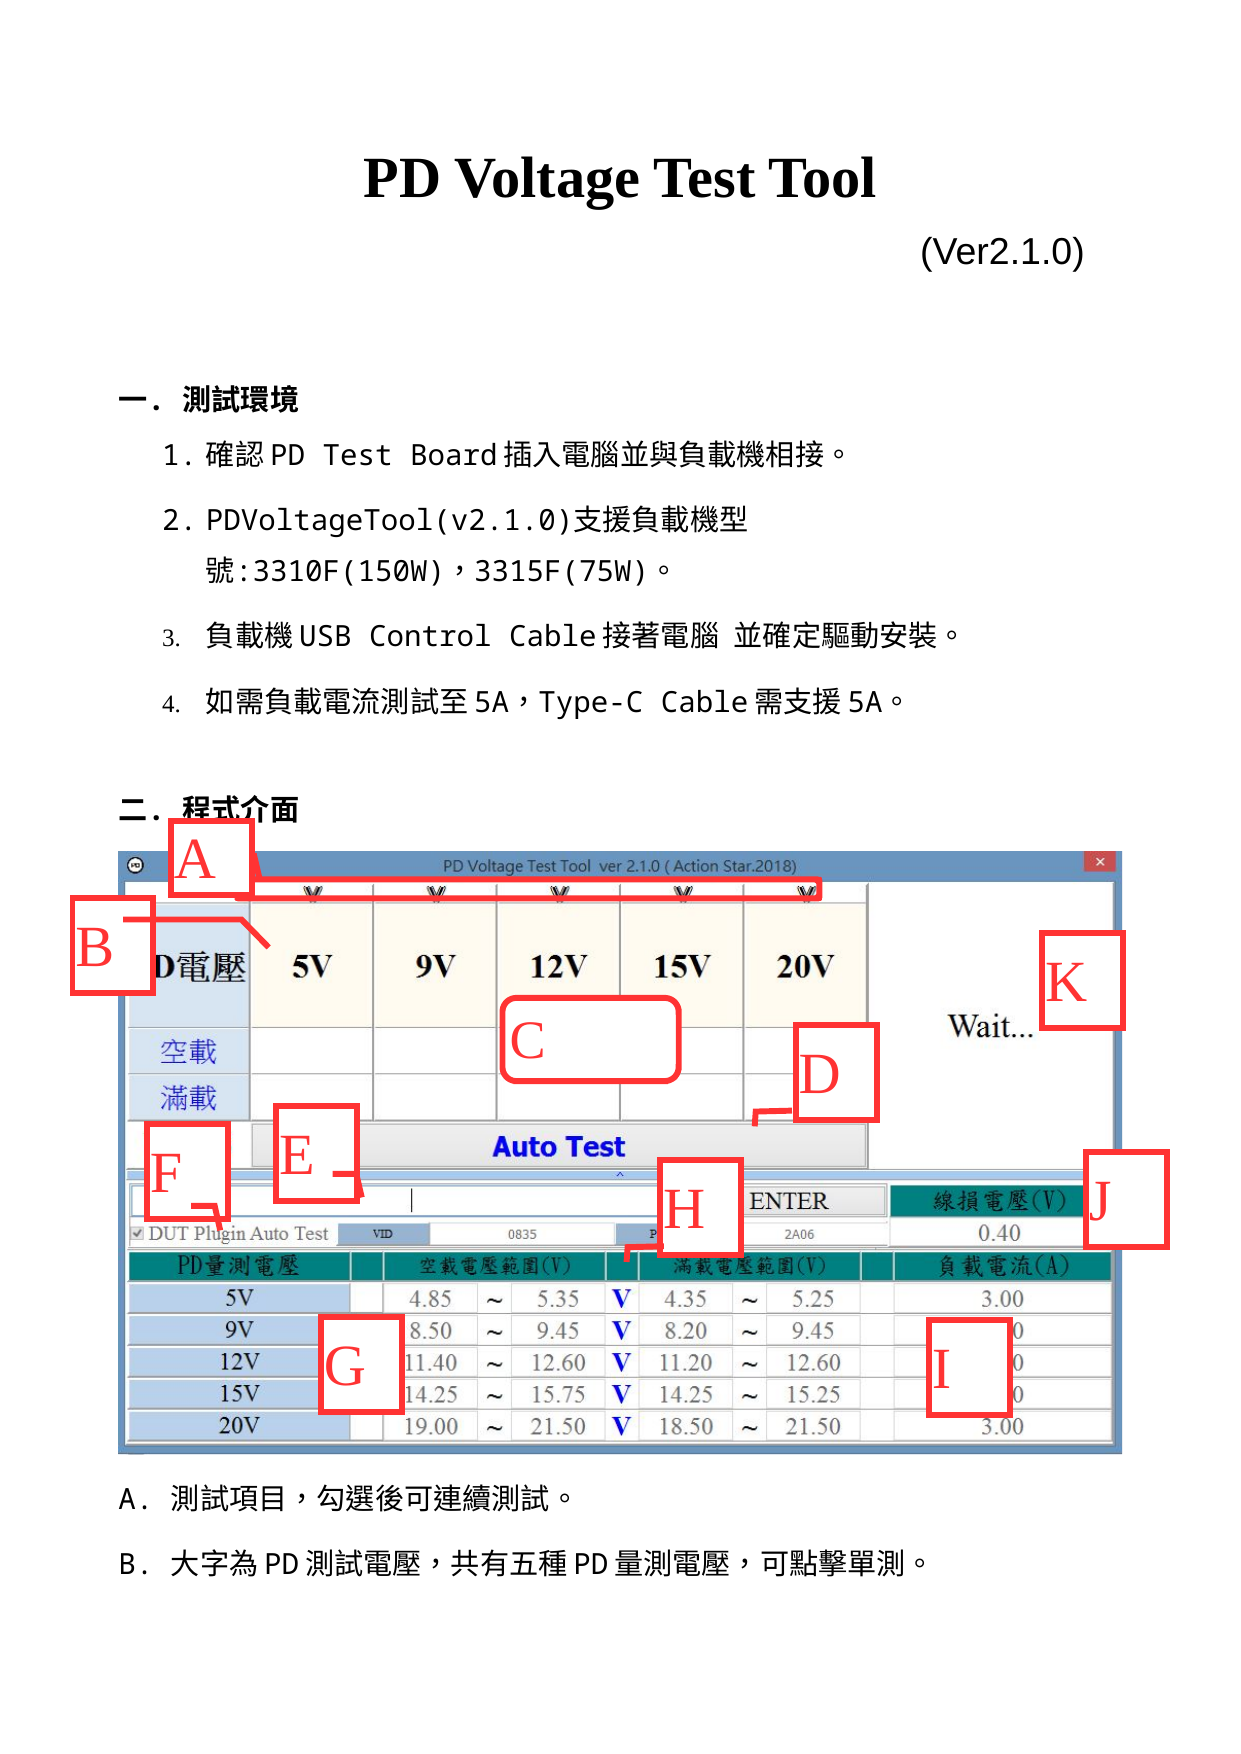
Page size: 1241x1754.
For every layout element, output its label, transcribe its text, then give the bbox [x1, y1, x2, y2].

list 確認PD Test Board插入電腦並與負載機相接。 [162, 431, 1122, 474]
list 如需負載電流測試至5A，Type-C Cable需支援5A。 [162, 678, 1122, 721]
text A. 測試項目，勾選後可連續測試。 [118, 1475, 1122, 1518]
list PDVoltageTool(v2.1.0)支援負載機型號:3310F(150W)，3315F(75W)。 [162, 497, 1122, 590]
text 二. 程式介面 [118, 744, 1122, 829]
subtitle 一. 測試環境 [118, 297, 1122, 419]
text B. 大字為PD測試電壓，共有五種PD量測電壓，可點擊單測。 [118, 1541, 1122, 1583]
text (Ver2.1.0) [118, 229, 1084, 272]
text PD Voltage Test Tool [118, 143, 1122, 210]
list 負載機USB Control Cable接著電腦 並確定驅動安裝。 [162, 613, 1122, 655]
